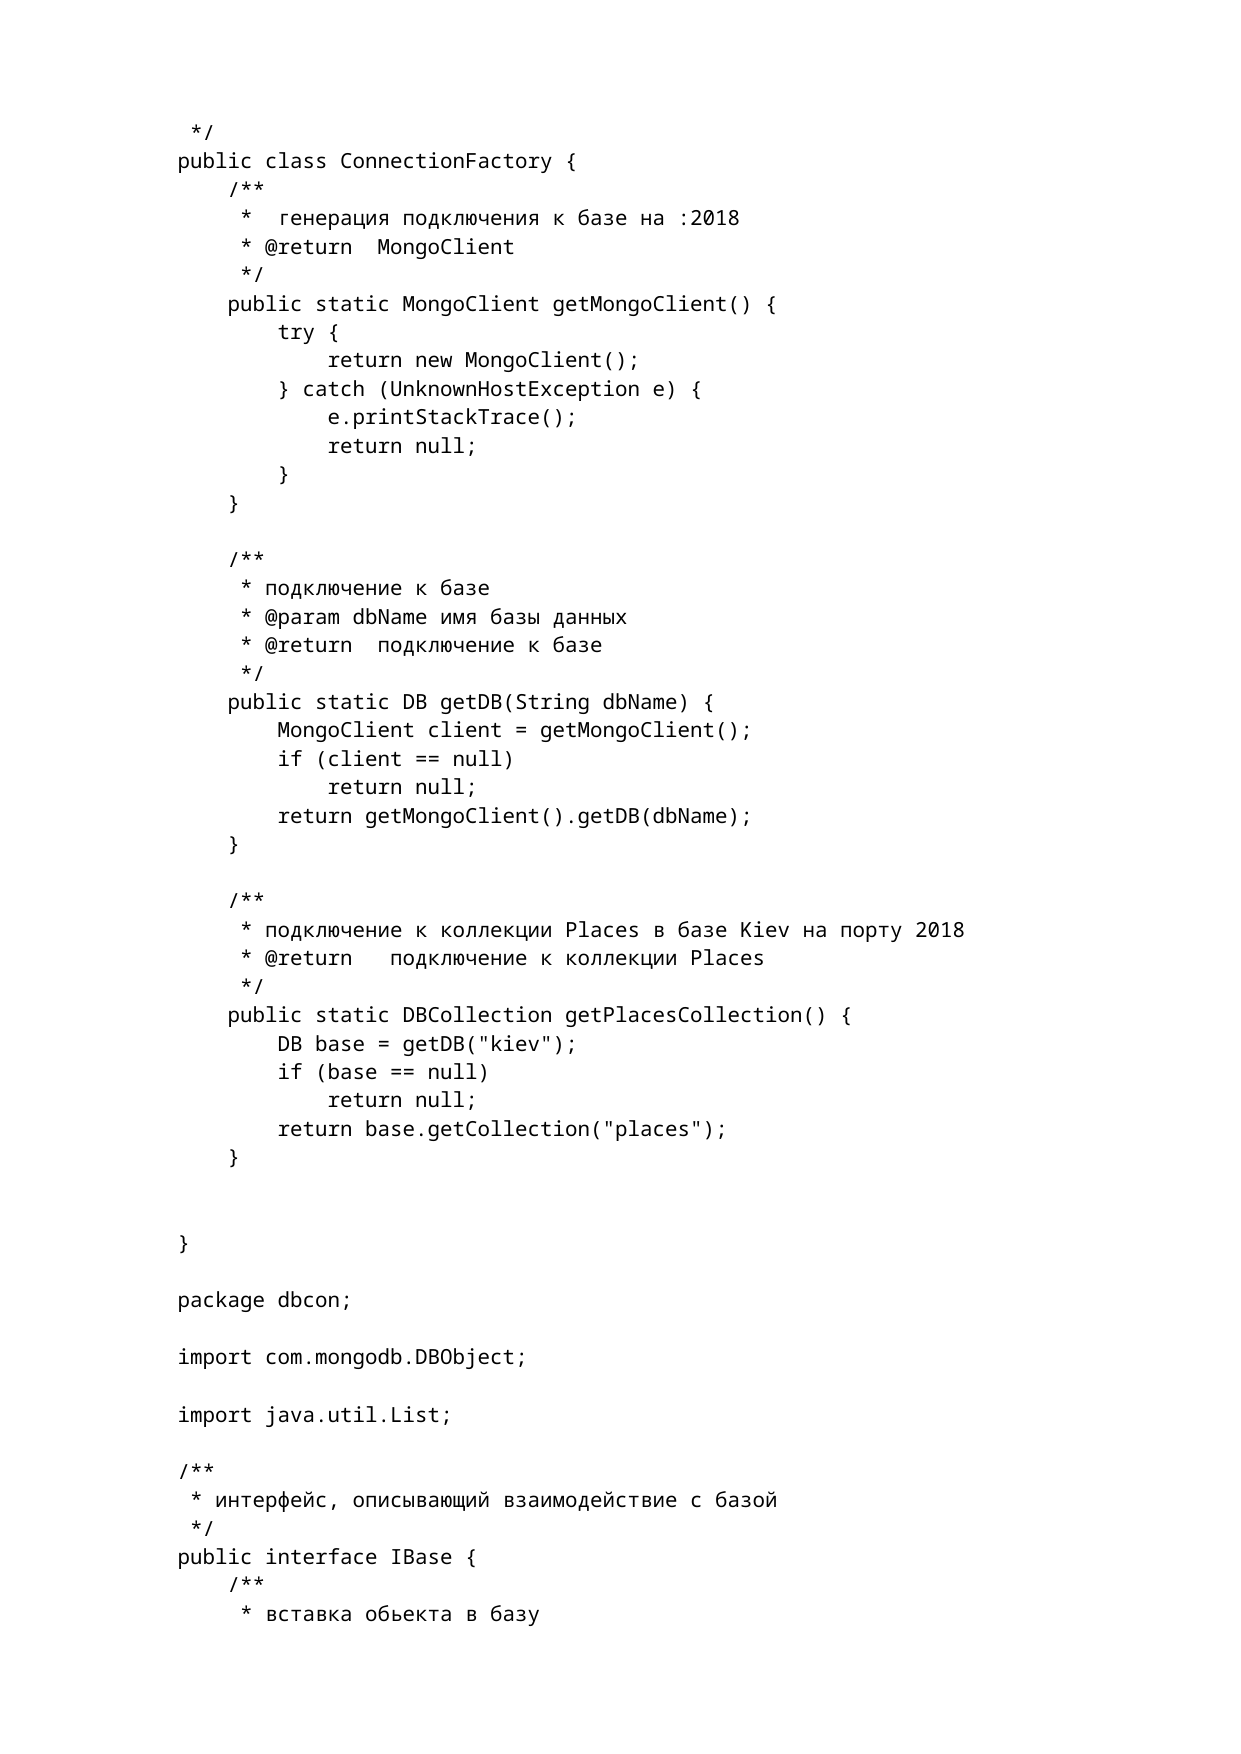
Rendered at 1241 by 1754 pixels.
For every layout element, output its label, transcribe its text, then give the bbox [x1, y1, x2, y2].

text * генерация подключения к базе на :2018 [177, 203, 1152, 232]
text * @return подключение к коллекции Places [177, 943, 1152, 972]
text return new MongoClient(); [177, 346, 1152, 374]
text */ [177, 972, 1152, 1000]
text } [177, 829, 1152, 858]
text /** [177, 887, 1152, 915]
text import java.util.List; [177, 1400, 1152, 1428]
text public static DB getDB(String dbName) { [177, 687, 1152, 716]
text } [177, 459, 1152, 488]
text } [177, 1142, 1152, 1171]
text try { [177, 317, 1152, 346]
text public class ConnectionFactory { [177, 147, 1152, 175]
text } [177, 488, 1152, 516]
text package dbcon; [177, 1285, 1152, 1314]
text * @param dbName имя базы данных [177, 602, 1152, 630]
text * @return MongoClient [177, 232, 1152, 260]
text return null; [177, 772, 1152, 801]
text public interface IBase { [177, 1542, 1152, 1571]
text if (base == null) [177, 1057, 1152, 1086]
text * @return подключение к базе [177, 630, 1152, 659]
text * интерфейс, описывающий взаимодействие с базой [177, 1485, 1152, 1514]
text return base.getCollection("places"); [177, 1114, 1152, 1142]
text return getMongoClient().getDB(dbName); [177, 801, 1152, 829]
text MongoClient client = getMongoClient(); [177, 716, 1152, 744]
text */ [177, 659, 1152, 687]
text public static MongoClient getMongoClient() { [177, 289, 1152, 317]
text public static DBCollection getPlacesCollection() { [177, 1000, 1152, 1029]
text /** [177, 545, 1152, 573]
text /** [177, 1457, 1152, 1485]
text */ [177, 1514, 1152, 1542]
text * вставка обьекта в базу [177, 1599, 1152, 1627]
text DB base = getDB("kiev"); [177, 1029, 1152, 1057]
text return null; [177, 1086, 1152, 1114]
text */ [177, 118, 1152, 147]
text if (client == null) [177, 744, 1152, 772]
text return null; [177, 431, 1152, 459]
text } [177, 1228, 1152, 1257]
text */ [177, 260, 1152, 289]
text /** [177, 175, 1152, 203]
text e.printStackTrace(); [177, 402, 1152, 431]
text * подключение к коллекции Places в базе Kiev на порту 2018 [177, 915, 1152, 943]
text import com.mongodb.DBObject; [177, 1342, 1152, 1371]
text /** [177, 1571, 1152, 1599]
text } catch (UnknownHostException e) { [177, 374, 1152, 402]
text * подключение к базе [177, 573, 1152, 602]
